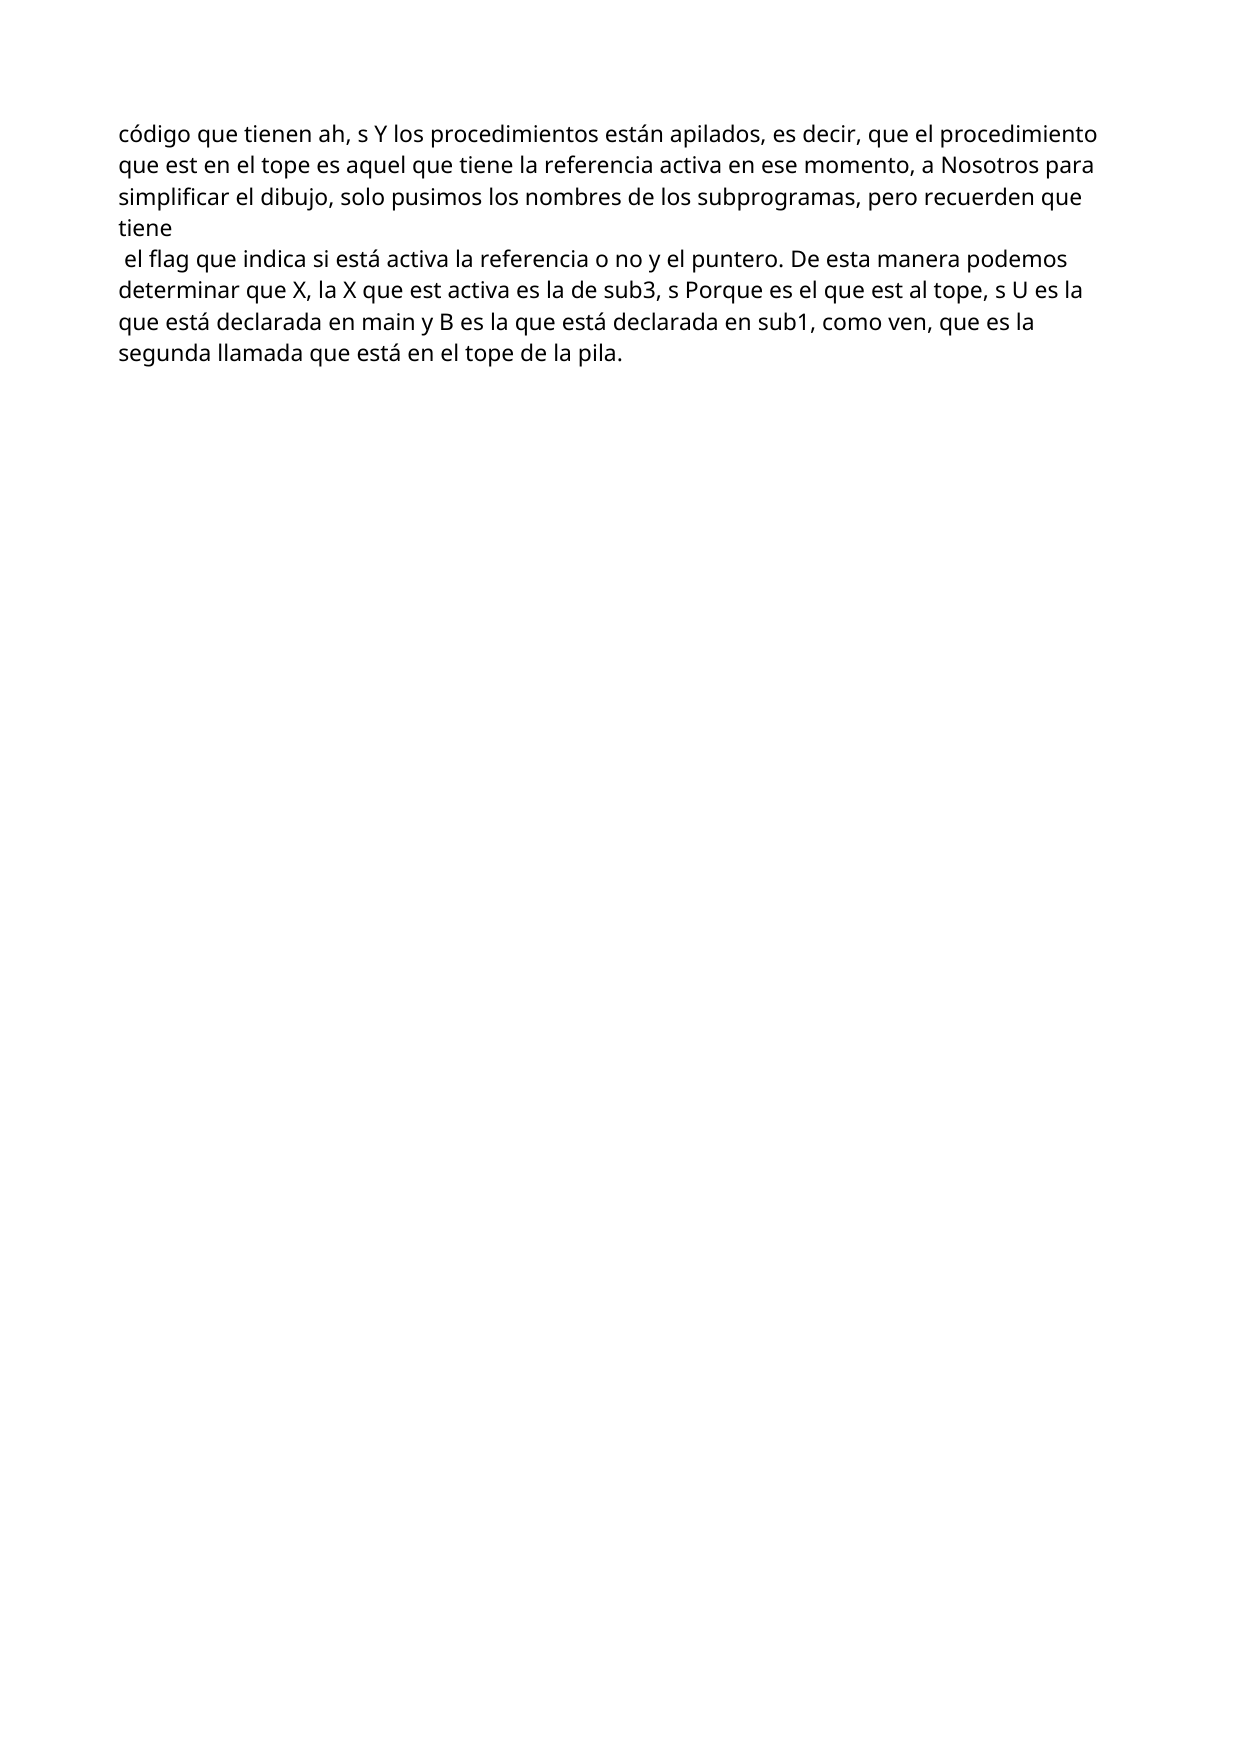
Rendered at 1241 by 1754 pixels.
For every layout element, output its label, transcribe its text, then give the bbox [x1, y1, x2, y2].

text código que tienen ah, s Y los procedimientos están apilados, es decir, que el procedimiento que est en el tope es aquel que tiene la referencia activa en ese momento, a Nosotros para simplificar el dibujo, solo pusimos los nombres de los subprogramas, pero recuerden que tiene [118, 118, 1122, 243]
text el flag que indica si está activa la referencia o no y el puntero. De esta manera podemos determinar que X, la X que est activa es la de sub3, s Porque es el que est al tope, s U es la que está declarada en main y B es la que está declarada en sub1, como ven, que es la segunda llamada que está en el tope de la pila. [118, 243, 1122, 368]
